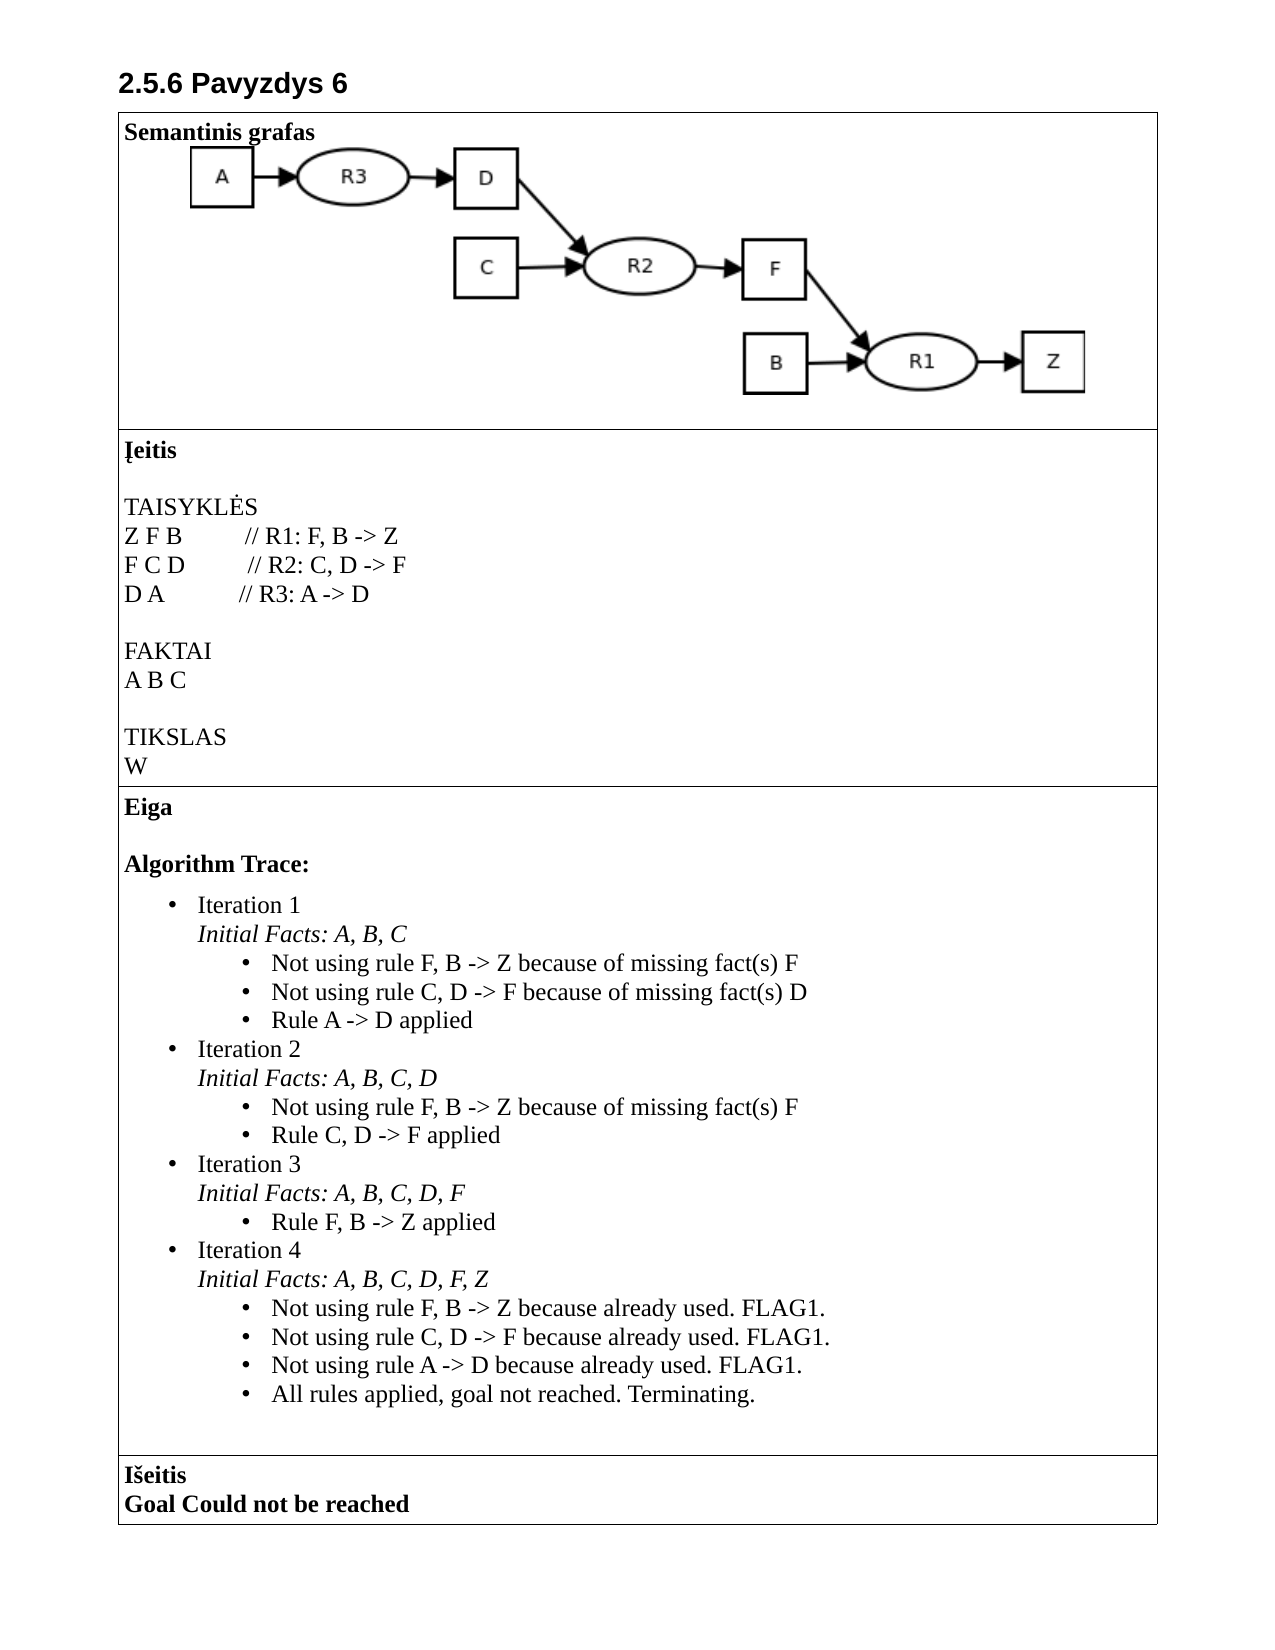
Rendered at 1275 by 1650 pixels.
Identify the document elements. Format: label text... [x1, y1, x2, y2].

subtitle 2.5.6 Pavyzdys 6 [118, 66, 1157, 99]
table_cell Įeitis TAISYKLĖS Z F B // R1: F, B -> Z F C D // R2: C, D -> F D A // R3: A -> D FAKTAI A B C TIKSLAS W [119, 430, 1157, 786]
picture [190, 146, 1086, 395]
table_cell Eiga Algorithm Trace: Iteration 1 Initial Facts: A, B, C Not using rule F, B -> Z because of missing fact(s) F Not using rule C, D -> F because of missing fact(s) D Rule A -> D applied Iteration 2 Initial Facts: A, B, C, D Not using rule F, B -> Z because of missing fact(s) F Rule C, D -> F applied Iteration 3 Initial Facts: A, B, C, D, F Rule F, B -> Z applied Iteration 4 Initial Facts: A, B, C, D, F, Z Not using rule F, B -> Z because already used. FLAG1. Not using rule C, D -> F because already used. FLAG1. Not using rule A -> D because already used. FLAG1. All rules applied, goal not reached. Terminating. [119, 787, 1157, 1455]
table_header Semantinis grafas [119, 113, 1157, 429]
table_cell Išeitis Goal Could not be reached [119, 1456, 1157, 1524]
